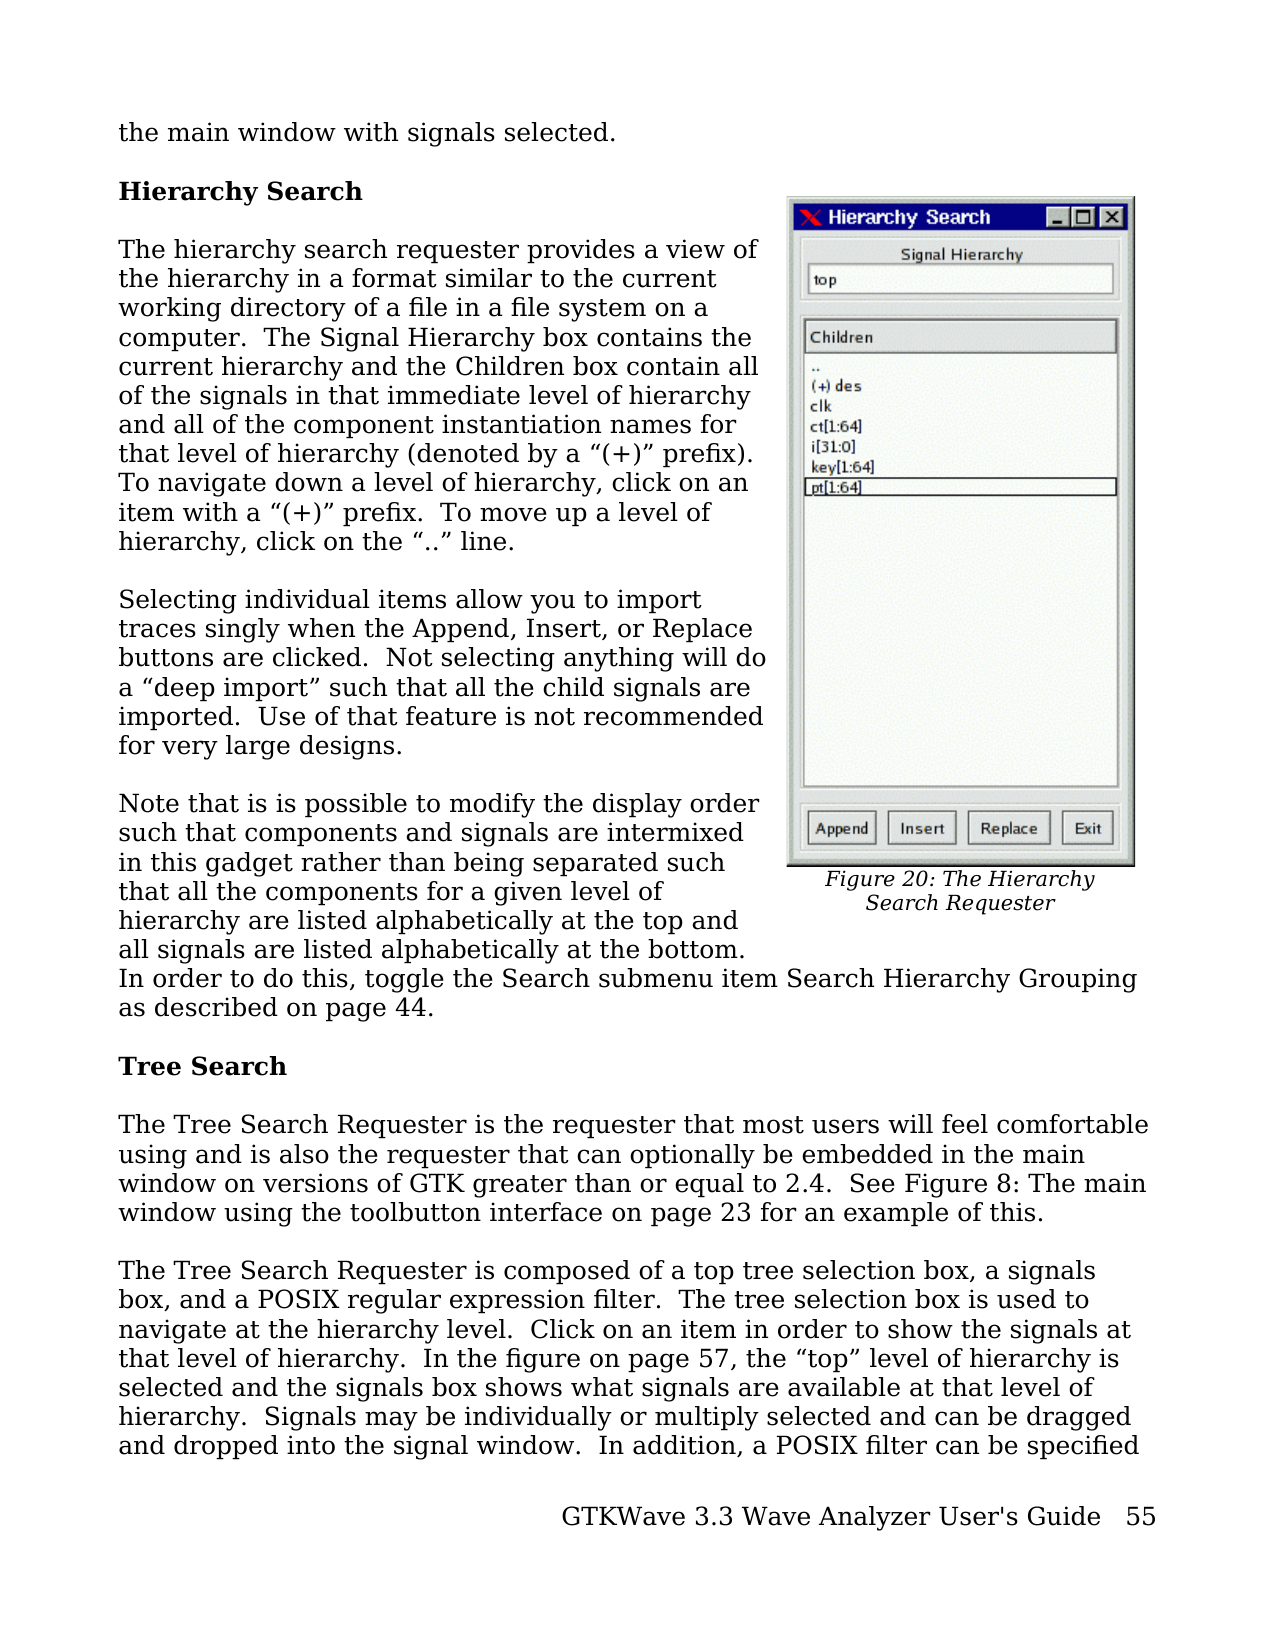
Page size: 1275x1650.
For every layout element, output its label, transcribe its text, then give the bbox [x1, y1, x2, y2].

text The hierarchy search requester provides a view of the hierarchy in a format similar to the current working directory of a file in a file system on a computer. The Signal Hierarchy box contains the current hierarchy and the Children box contain all of the signals in that immediate level of hierarchy and all of the component instantiation names for that level of hierarchy (denoted by a “(+)” prefix). To navigate down a level of hierarchy, click on an item with a “(+)” prefix. To move up a level of hierarchy, click on the “..” line. [118, 235, 780, 556]
subtitle Hierarchy Search [118, 176, 1157, 944]
text Figure 20: The Hierarchy Search Requester [787, 867, 1135, 915]
text The Tree Search Requester is composed of a top tree selection box, a signals box, and a POSIX regular expression filter. The tree selection box is used to navigate at the hierarchy level. Click on an item in order to show the signals at that level of hierarchy. In the figure on page 57, the “top” level of hierarchy is selected and the signals box shows what signals are available at that level of hierarchy. Signals may be individually or multiply selected and can be dragged and dropped into the signal window. In addition, a POSIX filter can be specified [118, 1256, 1157, 1461]
text The Tree Search Requester is the requester that most users will feel comfortable using and is also the requester that can optionally be embedded in the main window on versions of GTK greater than or equal to 2.4. See Figure 8: The main window using the toolbutton interface on page 23 for an example of this. [118, 1111, 1157, 1227]
picture [786, 196, 1135, 867]
text Note that is is possible to modify the display order such that components and signals are intermixed in this gadget rather than being separated such that all the components for a given level of hierarchy are listed alphabetically at the top and all signals are listed alphabetically at the bottom. In order to do this, toggle the Search submenu item Search Hierarchy Grouping as described on page 43. [118, 789, 1157, 1023]
text Selecting individual items allow you to import traces singly when the Append, Insert, or Replace buttons are clicked. Not selecting anything will do a “deep import” such that all the child signals are imported. Use of that feature is not recommended for very large designs. [118, 585, 780, 760]
text the main window with signals selected. [118, 118, 1157, 147]
subtitle Tree Search [118, 1052, 1157, 1081]
